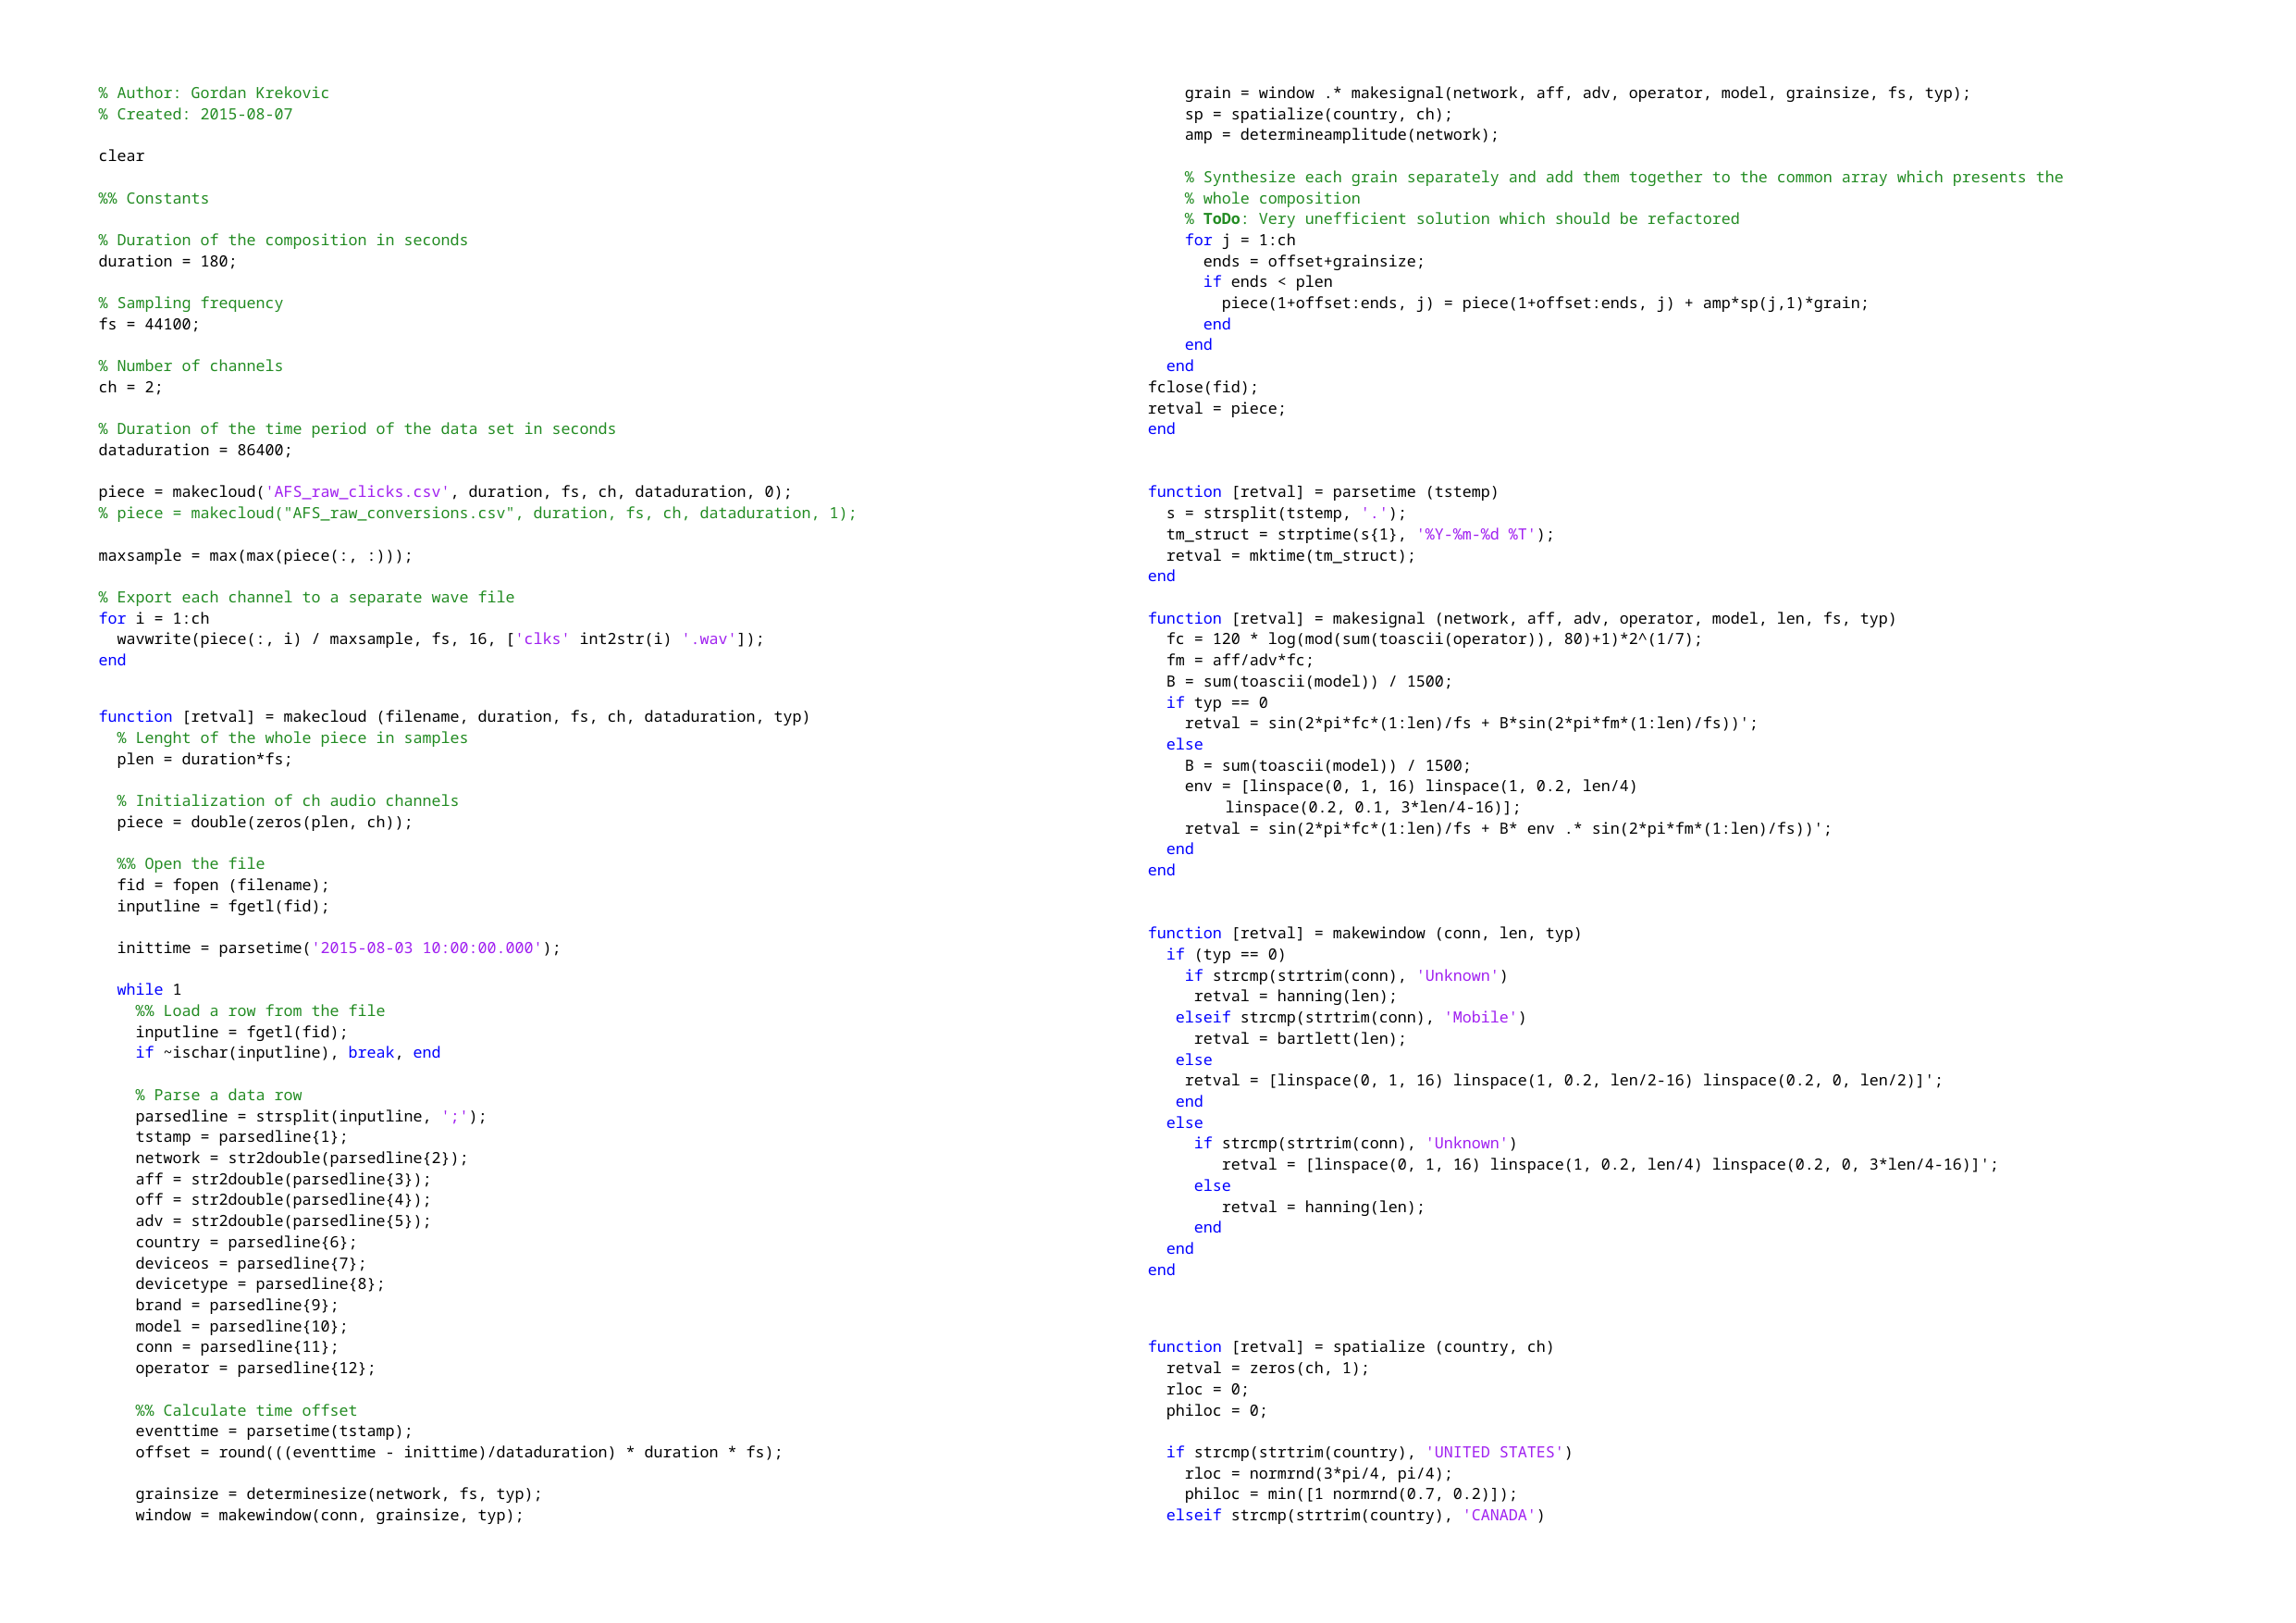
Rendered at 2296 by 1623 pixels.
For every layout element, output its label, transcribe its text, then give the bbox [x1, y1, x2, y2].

text %% Constants [98, 187, 1148, 208]
text % Created: 2015-08-07 [98, 103, 1148, 124]
text end [1148, 334, 2196, 355]
text B = sum(toascii(model)) / 1500; [1148, 670, 2196, 691]
text tstamp = parsedline{1}; [98, 1126, 1148, 1146]
text end [1148, 418, 2196, 439]
text function [retval] = spatialize (country, ch) [1148, 1336, 2196, 1357]
text ends = offset+grainsize; [1148, 250, 2196, 271]
text parsedline = strsplit(inputline, ';'); [98, 1105, 1148, 1126]
text % whole composition [1148, 187, 2196, 208]
text elseif strcmp(strtrim(country), 'CANADA') [1148, 1505, 2196, 1525]
text operator = parsedline{12}; [98, 1357, 1148, 1378]
text dataduration = 86400; [98, 439, 1148, 460]
text end [1148, 1090, 2196, 1111]
text rloc = 0; [1148, 1378, 2196, 1399]
text if typ == 0 [1148, 691, 2196, 712]
text philoc = min([1 normrnd(0.7, 0.2)]); [1148, 1483, 2196, 1505]
text offset = round(((eventtime - inittime)/dataduration) * duration * fs); [98, 1441, 1148, 1462]
text end [1148, 838, 2196, 860]
text country = parsedline{6}; [98, 1231, 1148, 1252]
text grain = window .* makesignal(network, aff, adv, operator, model, grainsize, fs, typ); [1148, 81, 2196, 103]
text deviceos = parsedline{7}; [98, 1252, 1148, 1273]
text % Duration of the time period of the data set in seconds [98, 418, 1148, 439]
text inputline = fgetl(fid); [98, 1021, 1148, 1042]
text retval = [linspace(0, 1, 16) linspace(1, 0.2, len/2-16) linspace(0.2, 0, len/2)]'; [1148, 1070, 2196, 1090]
text grainsize = determinesize(network, fs, typ); [98, 1483, 1148, 1505]
text conn = parsedline{11}; [98, 1336, 1148, 1357]
text if strcmp(strtrim(country), 'UNITED STATES') [1148, 1441, 2196, 1462]
text brand = parsedline{9}; [98, 1294, 1148, 1315]
text clear [98, 145, 1148, 166]
text s = strsplit(tstemp, '.'); [1148, 502, 2196, 523]
text else [1148, 1111, 2196, 1133]
text %% Open the file [98, 853, 1148, 873]
text if ~ischar(inputline), break, end [98, 1042, 1148, 1063]
text retval = piece; [1148, 397, 2196, 418]
text fid = fopen (filename); [98, 873, 1148, 895]
text maxsample = max(max(piece(:, :))); [98, 544, 1148, 565]
text model = parsedline{10}; [98, 1315, 1148, 1336]
text % ToDo: Very unefficient solution which should be refactored [1148, 208, 2196, 229]
text inittime = parsetime('2015-08-03 10:00:00.000'); [98, 936, 1148, 958]
text fc = 120 * log(mod(sum(toascii(operator)), 80)+1)*2^(1/7); [1148, 628, 2196, 650]
text philoc = 0; [1148, 1399, 2196, 1420]
text rloc = normrnd(3*pi/4, pi/4); [1148, 1462, 2196, 1483]
text retval = [linspace(0, 1, 16) linspace(1, 0.2, len/4) linspace(0.2, 0, 3*len/4-16)]'; [1148, 1154, 2196, 1174]
text end [1148, 565, 2196, 586]
text piece = makecloud('AFS_raw_clicks.csv', duration, fs, ch, dataduration, 0); [98, 481, 1148, 502]
text duration = 180; [98, 250, 1148, 271]
text % Initialization of ch audio channels [98, 789, 1148, 811]
text piece = double(zeros(plen, ch)); [98, 811, 1148, 832]
text retval = mktime(tm_struct); [1148, 544, 2196, 565]
text window = makewindow(conn, grainsize, typ); [98, 1505, 1148, 1525]
text inputline = fgetl(fid); [98, 895, 1148, 916]
text % Author: Gordan Krekovic [98, 81, 1148, 103]
text function [retval] = parsetime (tstemp) [1148, 481, 2196, 502]
text retval = zeros(ch, 1); [1148, 1357, 2196, 1378]
text function [retval] = makewindow (conn, len, typ) [1148, 923, 2196, 943]
text % Parse a data row [98, 1084, 1148, 1105]
text % Sampling frequency [98, 292, 1148, 313]
text % Synthesize each grain separately and add them together to the common array which presents the [1148, 166, 2196, 187]
text else [1148, 733, 2196, 754]
text function [retval] = makesignal (network, aff, adv, operator, model, len, fs, typ) [1148, 607, 2196, 628]
text end [98, 650, 1148, 670]
text plen = duration*fs; [98, 748, 1148, 769]
text % Export each channel to a separate wave file [98, 586, 1148, 607]
text adv = str2double(parsedline{5}); [98, 1210, 1148, 1231]
text while 1 [98, 979, 1148, 1000]
text piece(1+offset:ends, j) = piece(1+offset:ends, j) + amp*sp(j,1)*grain; [1148, 292, 2196, 313]
text env = [linspace(0, 1, 16) linspace(1, 0.2, len/4) [1148, 775, 2196, 797]
text else [1148, 1048, 2196, 1070]
text if strcmp(strtrim(conn), 'Unknown') [1148, 964, 2196, 985]
text tm_struct = strptime(s{1}, '%Y-%m-%d %T'); [1148, 523, 2196, 544]
text retval = bartlett(len); [1148, 1027, 2196, 1048]
text % Lenght of the whole piece in samples [98, 726, 1148, 748]
text amp = determineamplitude(network); [1148, 124, 2196, 145]
text retval = sin(2*pi*fc*(1:len)/fs + B*sin(2*pi*fm*(1:len)/fs))'; [1148, 712, 2196, 733]
text aff = str2double(parsedline{3}); [98, 1168, 1148, 1189]
text eventtime = parsetime(tstamp); [98, 1420, 1148, 1441]
text if (typ == 0) [1148, 943, 2196, 964]
text for i = 1:ch [98, 607, 1148, 628]
text fm = aff/adv*fc; [1148, 650, 2196, 670]
text fs = 44100; [98, 313, 1148, 334]
text end [1148, 313, 2196, 334]
text off = str2double(parsedline{4}); [98, 1189, 1148, 1210]
text % piece = makecloud("AFS_raw_conversions.csv", duration, fs, ch, dataduration, 1); [98, 502, 1148, 523]
text else [1148, 1174, 2196, 1196]
text end [1148, 860, 2196, 880]
text for j = 1:ch [1148, 229, 2196, 250]
text elseif strcmp(strtrim(conn), 'Mobile') [1148, 1007, 2196, 1027]
text retval = hanning(len); [1148, 985, 2196, 1007]
text if ends < plen [1148, 271, 2196, 292]
text end [1148, 1258, 2196, 1280]
text %% Load a row from the file [98, 1000, 1148, 1021]
text % Duration of the composition in seconds [98, 229, 1148, 250]
text end [1148, 1237, 2196, 1258]
text retval = hanning(len); [1148, 1196, 2196, 1217]
text devicetype = parsedline{8}; [98, 1273, 1148, 1294]
text sp = spatialize(country, ch); [1148, 103, 2196, 124]
text % Number of channels [98, 355, 1148, 376]
text if strcmp(strtrim(conn), 'Unknown') [1148, 1133, 2196, 1154]
text end [1148, 1217, 2196, 1237]
text network = str2double(parsedline{2}); [98, 1146, 1148, 1168]
text end [1148, 355, 2196, 376]
text %% Calculate time offset [98, 1399, 1148, 1420]
text retval = sin(2*pi*fc*(1:len)/fs + B* env .* sin(2*pi*fm*(1:len)/fs))'; [1148, 817, 2196, 838]
text wavwrite(piece(:, i) / maxsample, fs, 16, ['clks' int2str(i) '.wav']); [98, 628, 1148, 650]
text linspace(0.2, 0.1, 3*len/4-16)]; [1148, 797, 2196, 817]
text B = sum(toascii(model)) / 1500; [1148, 754, 2196, 775]
text ch = 2; [98, 376, 1148, 397]
text function [retval] = makecloud (filename, duration, fs, ch, dataduration, typ) [98, 706, 1148, 726]
text fclose(fid); [1148, 376, 2196, 397]
